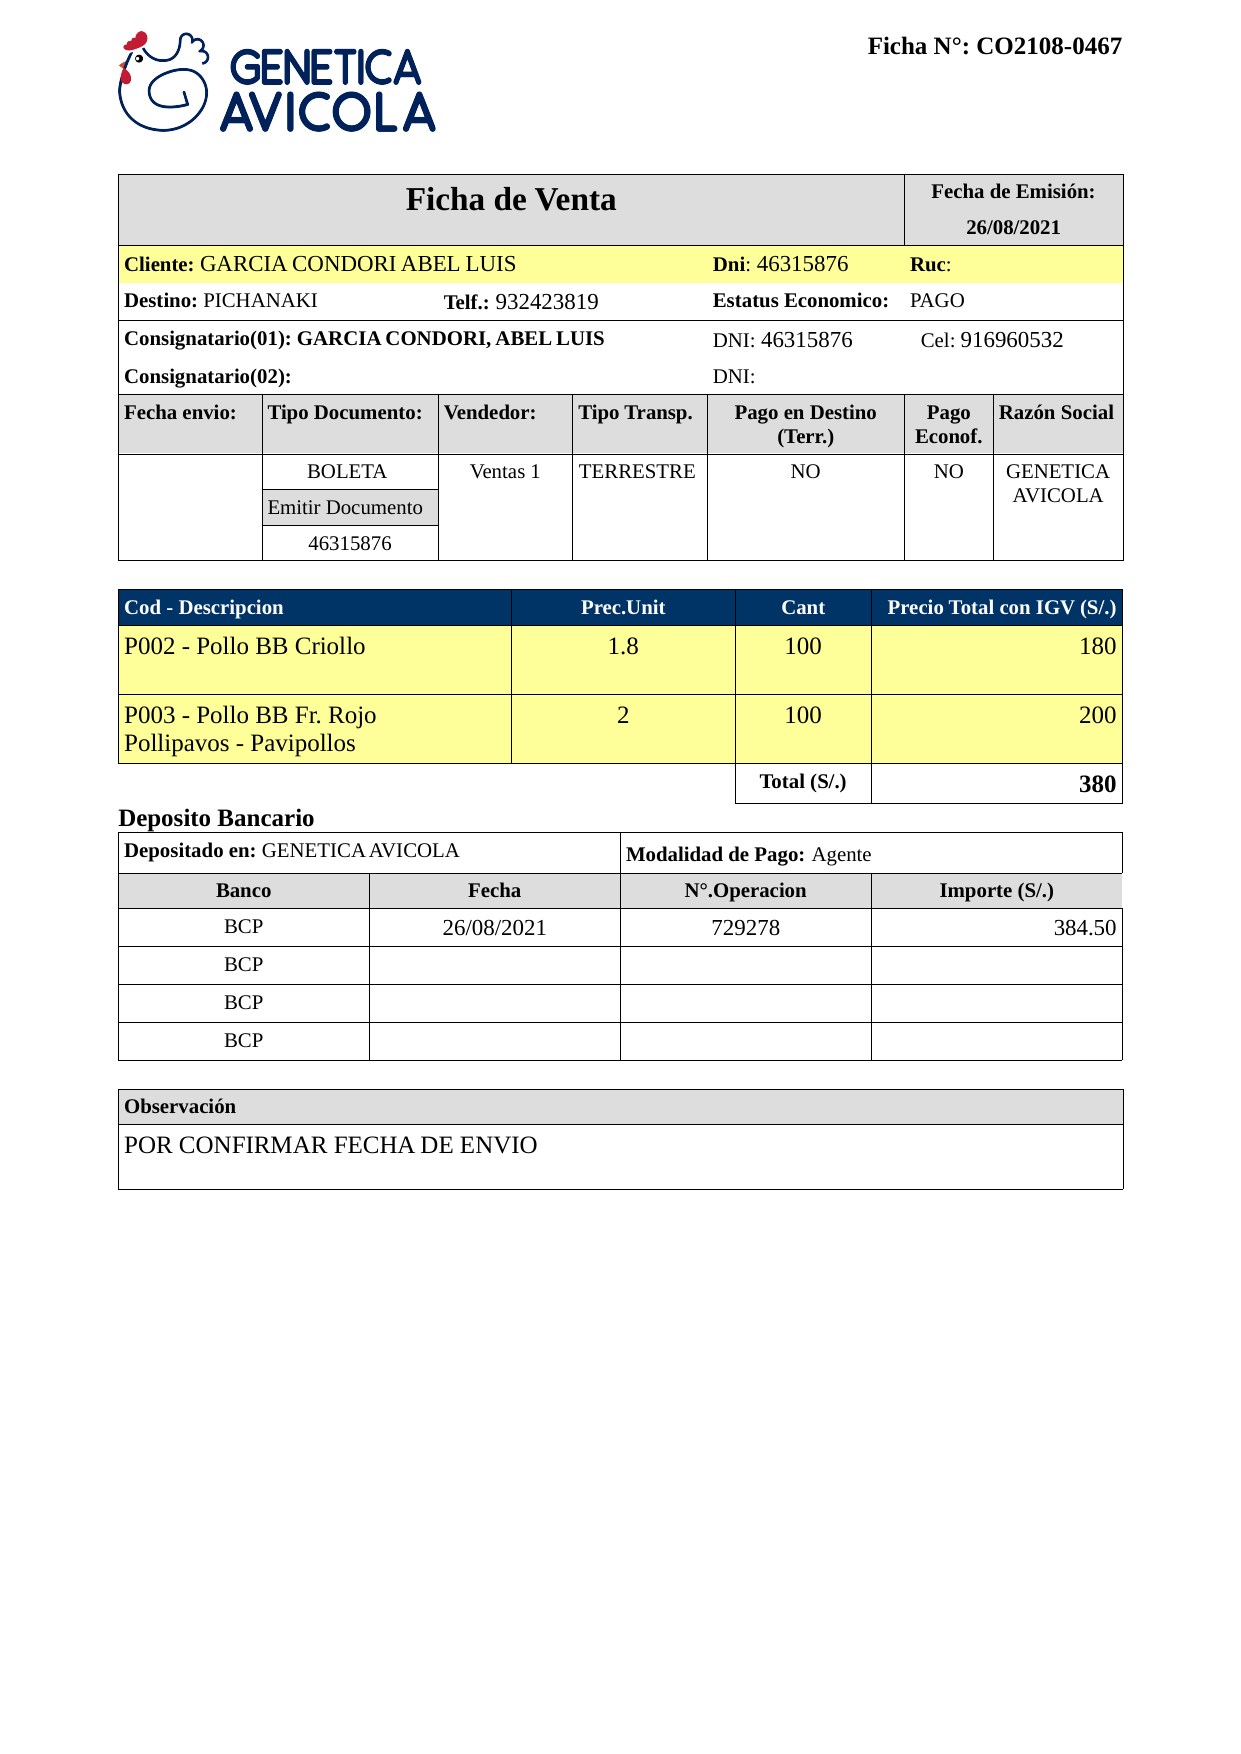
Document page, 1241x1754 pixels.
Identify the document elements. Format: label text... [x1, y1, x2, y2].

table_cell Destino: PICHANAKI [119, 283, 438, 320]
table_cell NO [708, 455, 904, 560]
table_cell GENETICA AVICOLA [994, 455, 1123, 560]
table_cell [621, 947, 871, 984]
table_header Cod - Descripcion [119, 590, 511, 625]
table_cell Fecha envio: [119, 395, 262, 453]
table_cell DNI: 46315876 [707, 321, 915, 358]
table_cell [118, 764, 511, 803]
table_cell BCP [119, 985, 369, 1022]
table_cell Consignatario(01): GARCIA CONDORI, ABEL LUIS [119, 321, 707, 358]
table_cell 180 [872, 626, 1122, 694]
table_cell Total (S/.) [736, 764, 871, 803]
table_cell Telf.: 932423819 [438, 283, 707, 320]
table_cell BCP [119, 947, 369, 984]
table_cell Tipo Documento: [263, 395, 438, 453]
table_header Depositado en: GENETICA AVICOLA [119, 833, 620, 872]
table_cell Ventas 1 [439, 455, 572, 560]
table_cell [621, 985, 871, 1022]
table_cell POR CONFIRMAR FECHA DE ENVIO [119, 1125, 1123, 1189]
table_cell Cel: 916960532 [915, 321, 1123, 358]
table_cell P003 - Pollo BB Fr. Rojo Pollipavos - Pavipollos [119, 695, 511, 763]
table_cell [119, 455, 262, 560]
table_cell Estatus Economico: [707, 283, 904, 320]
table_cell [872, 1023, 1122, 1060]
table_cell Cliente: GARCIA CONDORI ABEL LUIS [119, 246, 707, 283]
table_cell Fecha [370, 874, 620, 908]
table_cell Banco [119, 874, 369, 908]
picture [118, 31, 436, 132]
table_cell 380 [872, 764, 1122, 803]
table_cell Tipo Transp. [573, 395, 707, 453]
table_cell [872, 947, 1122, 984]
table_cell Vendedor: [439, 395, 572, 453]
table_cell Razón Social [994, 395, 1123, 453]
table_header Cant [736, 590, 871, 625]
table_cell Importe (S/.) [872, 874, 1122, 908]
table_cell 100 [736, 695, 871, 763]
table_cell Ruc: [904, 246, 1123, 283]
table_cell 200 [872, 695, 1122, 763]
table_cell BCP [119, 1023, 369, 1060]
table_header Modalidad de Pago: Agente [621, 833, 1122, 872]
table_cell N°.Operacion [621, 874, 871, 908]
table_cell Pago en Destino (Terr.) [708, 395, 904, 453]
table_cell 1.8 [512, 626, 735, 694]
table_cell Consignatario(02): [119, 358, 707, 394]
table_cell 729278 [621, 909, 871, 946]
table_header Fecha de Emisión: [905, 175, 1123, 209]
table_cell Dni: 46315876 [707, 246, 904, 283]
table_cell [370, 1023, 620, 1060]
table_cell [370, 947, 620, 984]
table_header Ficha de Venta [119, 175, 904, 245]
table_cell [370, 985, 620, 1022]
text Deposito Bancario [118, 803, 1122, 832]
table_header Prec.Unit [512, 590, 735, 625]
table_cell [511, 764, 735, 803]
table_cell TERRESTRE [573, 455, 707, 560]
table_cell Emitir Documento [263, 490, 438, 525]
table_cell 26/08/2021 [370, 909, 620, 946]
table_cell P002 - Pollo BB Criollo [119, 626, 511, 694]
table_header Observación [119, 1090, 1123, 1124]
table_cell [621, 1023, 871, 1060]
table_cell 26/08/2021 [905, 209, 1123, 245]
table_cell 384.50 [872, 909, 1122, 946]
table_cell DNI: [707, 358, 1123, 394]
table_cell 46315876 [263, 526, 438, 560]
table_cell BCP [119, 909, 369, 946]
table_cell 2 [512, 695, 735, 763]
table_cell NO [905, 455, 993, 560]
table_cell [872, 985, 1122, 1022]
table_cell 100 [736, 626, 871, 694]
table_cell Pago Econof. [905, 395, 993, 453]
table_cell BOLETA [263, 455, 438, 489]
table_cell PAGO [904, 283, 1123, 320]
table_header Precio Total con IGV (S/.) [872, 590, 1122, 625]
